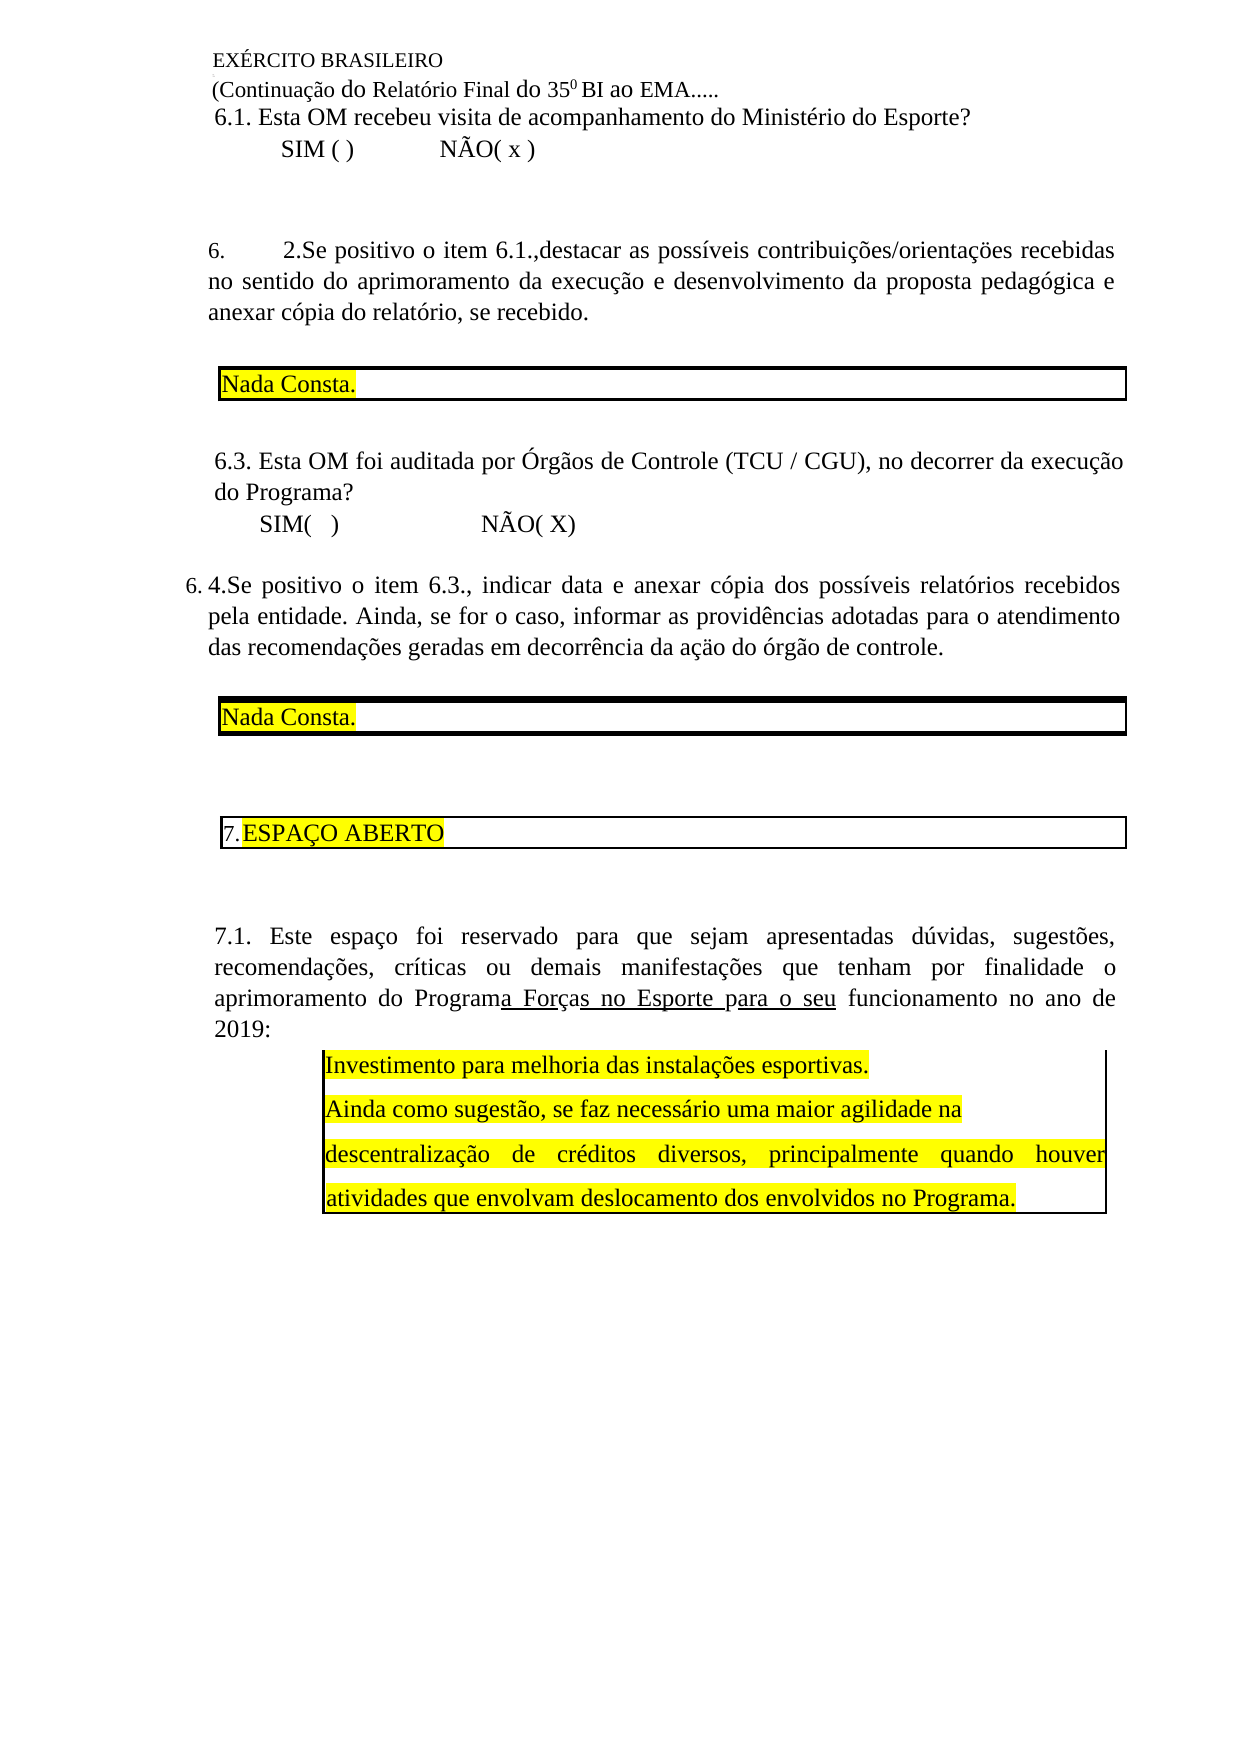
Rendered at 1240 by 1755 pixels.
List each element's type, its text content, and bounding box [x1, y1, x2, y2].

text Nada Consta. [221, 703, 1125, 731]
text 6.3. Esta OM foi auditada por Órgãos de Controle (TCU / CGU), no decorrer da execução do Programa? [214, 446, 1126, 506]
text Ainda como sugestão, se faz necessário uma maior agilidade na [325, 1094, 1105, 1123]
text Nada Consta. [221, 370, 1125, 398]
list 4.Se positivo o item 6.3., indicar data e anexar cópia dos possíveis relatórios recebidos pela entidade. Ainda, se for o caso, informar as providências adotadas para o atendimento das recomendações geradas em decorrência da açäo do órgão de controle. [185, 570, 1121, 661]
text SIM ( ) NÃO( x ) [208, 134, 1127, 163]
list ESPAÇO ABERTO [223, 818, 1125, 847]
list 2.Se positivo o item 6.1.,destacar as possíveis contribuições/orientaçöes recebidas no sentido do aprimoramento da execução e desenvolvimento da proposta pedagógica e anexar cópia do relatório, se recebido. [208, 235, 1116, 326]
text Investimento para melhoria das instalações esportivas. [325, 1050, 1105, 1079]
text 7.1. Este espaço foi reservado para que sejam apresentadas dúvidas, sugestões, recomendações, críticas ou demais manifestações que tenham por finalidade o aprimoramento do Programa Forças no Esporte para o seu funcionamento no ano de 2019: [214, 921, 1116, 1043]
text descentralização de créditos diversos, principalmente quando houver atividades que envolvam deslocamento dos envolvidos no Programa. [325, 1139, 1105, 1212]
text 6.1. Esta OM recebeu visita de acompanhamento do Ministério do Esporte? [214, 102, 1126, 131]
text SIM( ) NÃO( X) [208, 509, 1127, 537]
